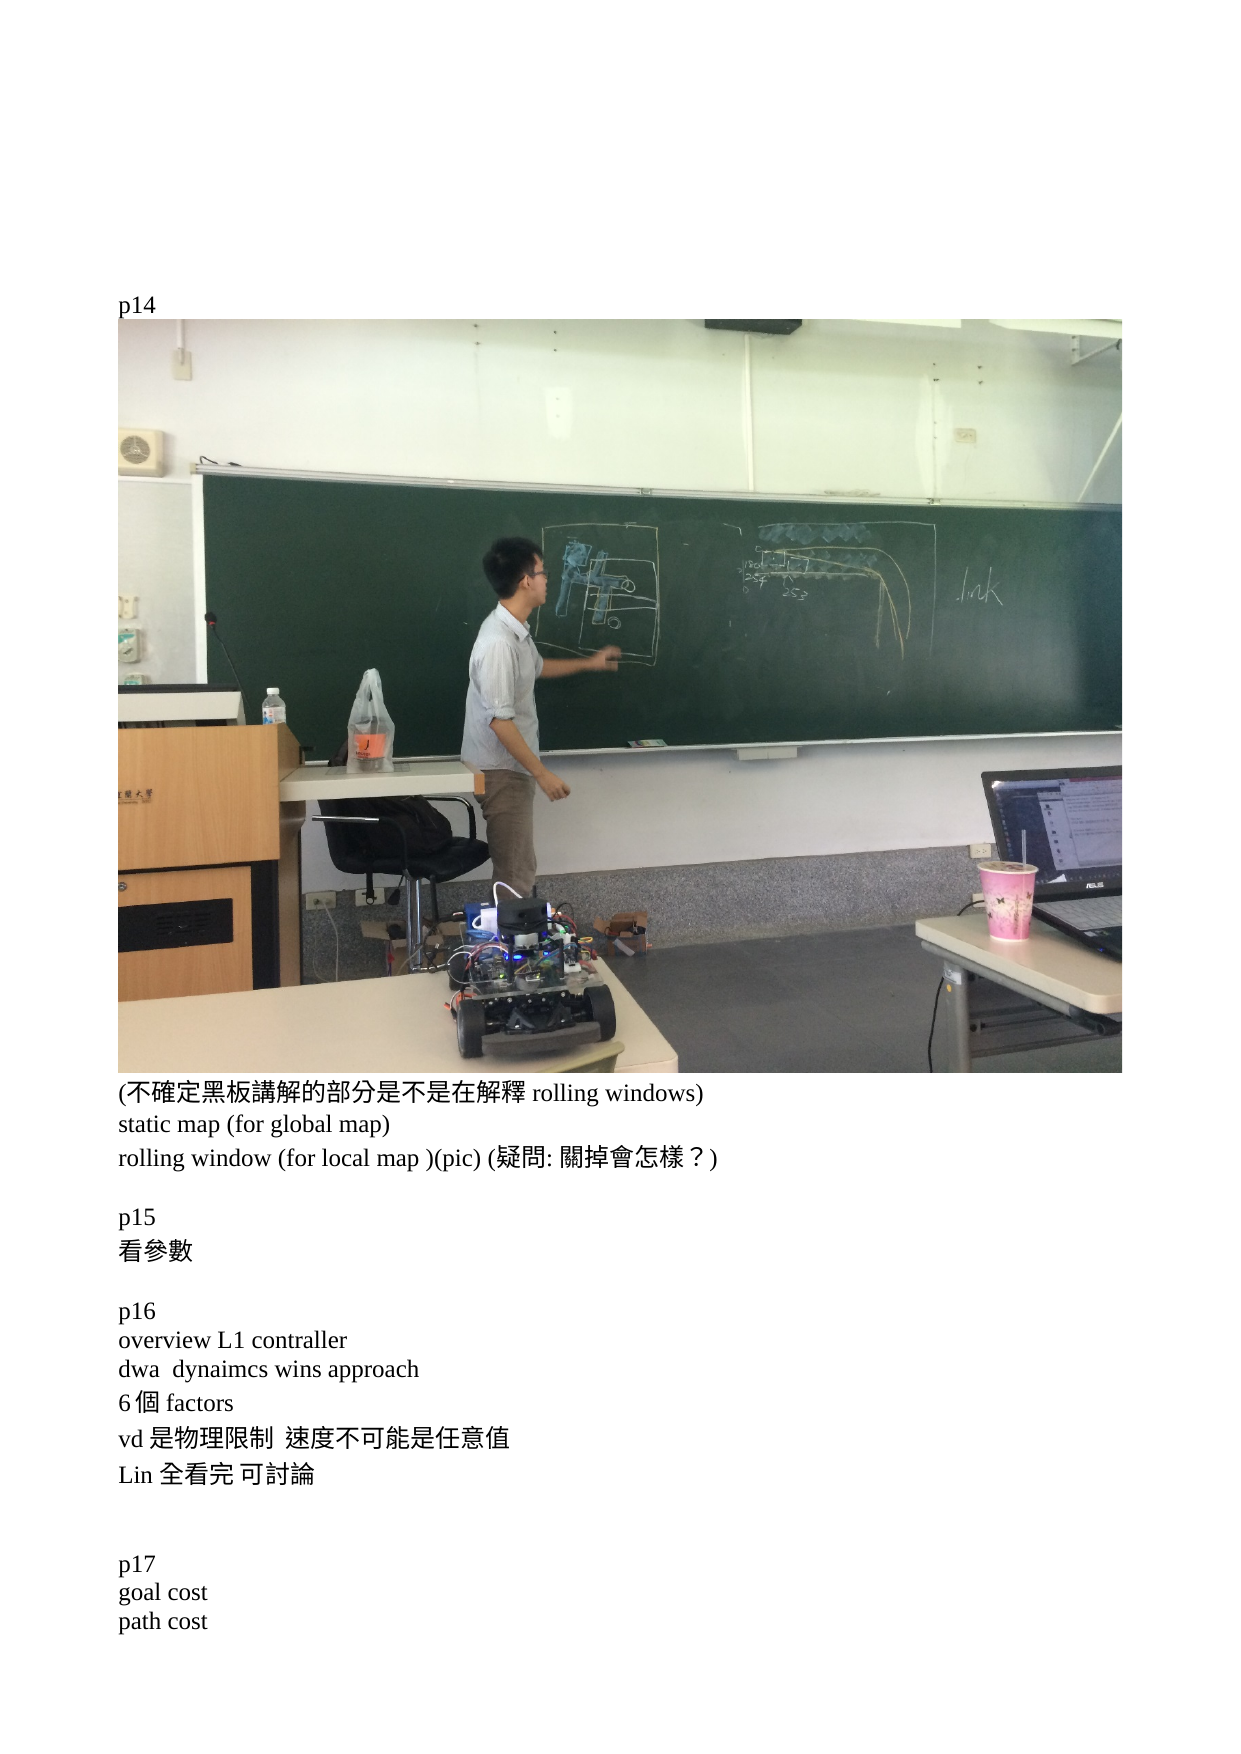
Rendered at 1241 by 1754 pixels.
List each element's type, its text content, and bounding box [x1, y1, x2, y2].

text dwa dynaimcs wins approach [118, 1354, 1122, 1382]
text overview L1 contraller [118, 1325, 1122, 1354]
text static map (for global map) [118, 1109, 1122, 1137]
text p14 [118, 291, 1122, 319]
text (不確定黑板講解的部分是不是在解釋 rolling windows) [118, 1073, 1122, 1109]
text p15 [118, 1202, 1122, 1231]
text 6個factors [118, 1382, 1122, 1419]
text goal cost [118, 1577, 1122, 1606]
text path cost [118, 1606, 1122, 1635]
text vd 是物理限制 速度不可能是任意值 [118, 1419, 1122, 1455]
text p16 [118, 1296, 1122, 1325]
text p17 [118, 1549, 1122, 1577]
text 看參數 [118, 1231, 1122, 1267]
text Lin 全看完 可討論 [118, 1455, 1122, 1491]
text rolling window (for local map )(pic) (疑問: 關掉會怎樣？) [118, 1137, 1122, 1174]
